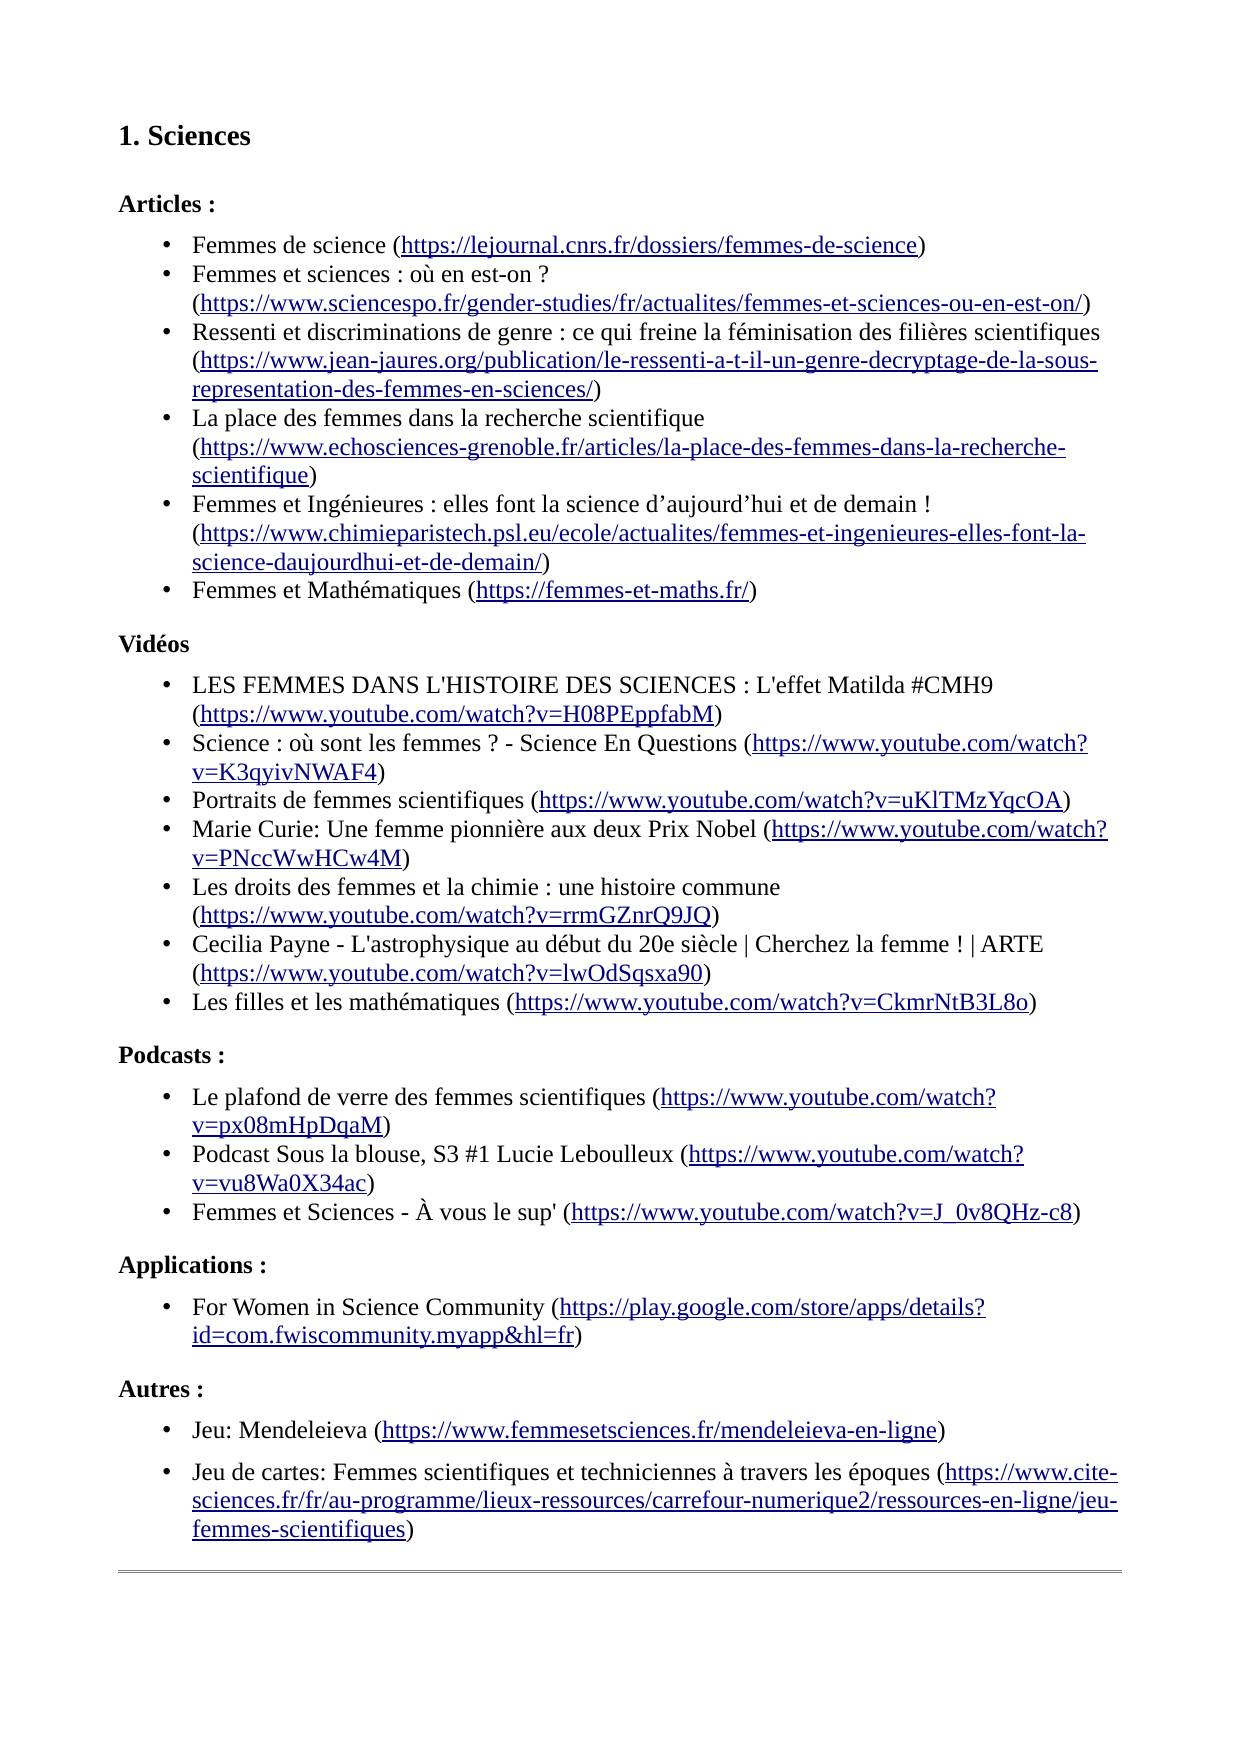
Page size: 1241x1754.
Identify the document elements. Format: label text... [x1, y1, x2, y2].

list La place des femmes dans la recherche scientifique (https://www.echosciences-grenoble.fr/articles/la-place-des-femmes-dans-la-recherche-scientifique) [162, 403, 1122, 489]
list Marie Curie: Une femme pionnière aux deux Prix Nobel (https://www.youtube.com/watch?v=PNccWwHCw4M) [162, 814, 1122, 872]
subtitle Articles : [118, 189, 1122, 218]
list LES FEMMES DANS L'HISTOIRE DES SCIENCES : L'effet Matilda #CMH9 (https://www.youtube.com/watch?v=H08PEppfabM) [162, 670, 1122, 728]
list Podcast Sous la blouse, S3 #1 Lucie Leboulleux (https://www.youtube.com/watch?v=vu8Wa0X34ac) [162, 1139, 1122, 1197]
list Femmes et Ingénieures : elles font la science d’aujourd’hui et de demain ! (https://www.chimieparistech.psl.eu/ecole/actualites/femmes-et-ingenieures-elles-font-la-science-daujourdhui-et-de-demain/) [162, 489, 1122, 575]
list Femmes de science (https://lejournal.cnrs.fr/dossiers/femmes-de-science) [162, 230, 1122, 259]
subtitle Autres : [118, 1374, 1122, 1403]
subtitle Applications : [118, 1250, 1122, 1279]
list Portraits de femmes scientifiques (https://www.youtube.com/watch?v=uKlTMzYqcOA) [162, 785, 1122, 814]
list Femmes et Mathématiques (https://femmes-et-maths.fr/) [162, 575, 1122, 604]
list Ressenti et discriminations de genre : ce qui freine la féminisation des filières scientifiques (https://www.jean-jaures.org/publication/le-ressenti-a-t-il-un-genre-decryptage-de-la-sous-representation-des-femmes-en-sciences/) [162, 317, 1122, 403]
list Le plafond de verre des femmes scientifiques (https://www.youtube.com/watch?v=px08mHpDqaM) [162, 1082, 1122, 1139]
subtitle Podcasts : [118, 1040, 1122, 1069]
list Les filles et les mathématiques (https://www.youtube.com/watch?v=CkmrNtB3L8o) [162, 987, 1122, 1015]
list Jeu de cartes: Femmes scientifiques et techniciennes à travers les époques (https://www.cite-sciences.fr/fr/au-programme/lieux-ressources/carrefour-numerique2/ressources-en-ligne/jeu-femmes-scientifiques) [162, 1457, 1122, 1543]
list Cecilia Payne - L'astrophysique au début du 20e siècle | Cherchez la femme ! | ARTE (https://www.youtube.com/watch?v=lwOdSqsxa90) [162, 929, 1122, 987]
list Femmes et Sciences - À vous le sup' (https://www.youtube.com/watch?v=J_0v8QHz-c8) [162, 1197, 1122, 1225]
text 1. Sciences [118, 118, 1122, 152]
list For Women in Science Community (https://play.google.com/store/apps/details?id=com.fwiscommunity.myapp&hl=fr) [162, 1292, 1122, 1349]
list Science : où sont les femmes ? - Science En Questions (https://www.youtube.com/watch?v=K3qyivNWAF4) [162, 728, 1122, 785]
list Jeu: Mendeleieva (https://www.femmesetsciences.fr/mendeleieva-en-ligne) [162, 1415, 1122, 1444]
list Les droits des femmes et la chimie : une histoire commune (https://www.youtube.com/watch?v=rrmGZnrQ9JQ) [162, 872, 1122, 929]
subtitle Vidéos [118, 629, 1122, 658]
list Femmes et sciences : où en est-on ? (https://www.sciencespo.fr/gender-studies/fr/actualites/femmes-et-sciences-ou-en-est-on/) [162, 259, 1122, 317]
